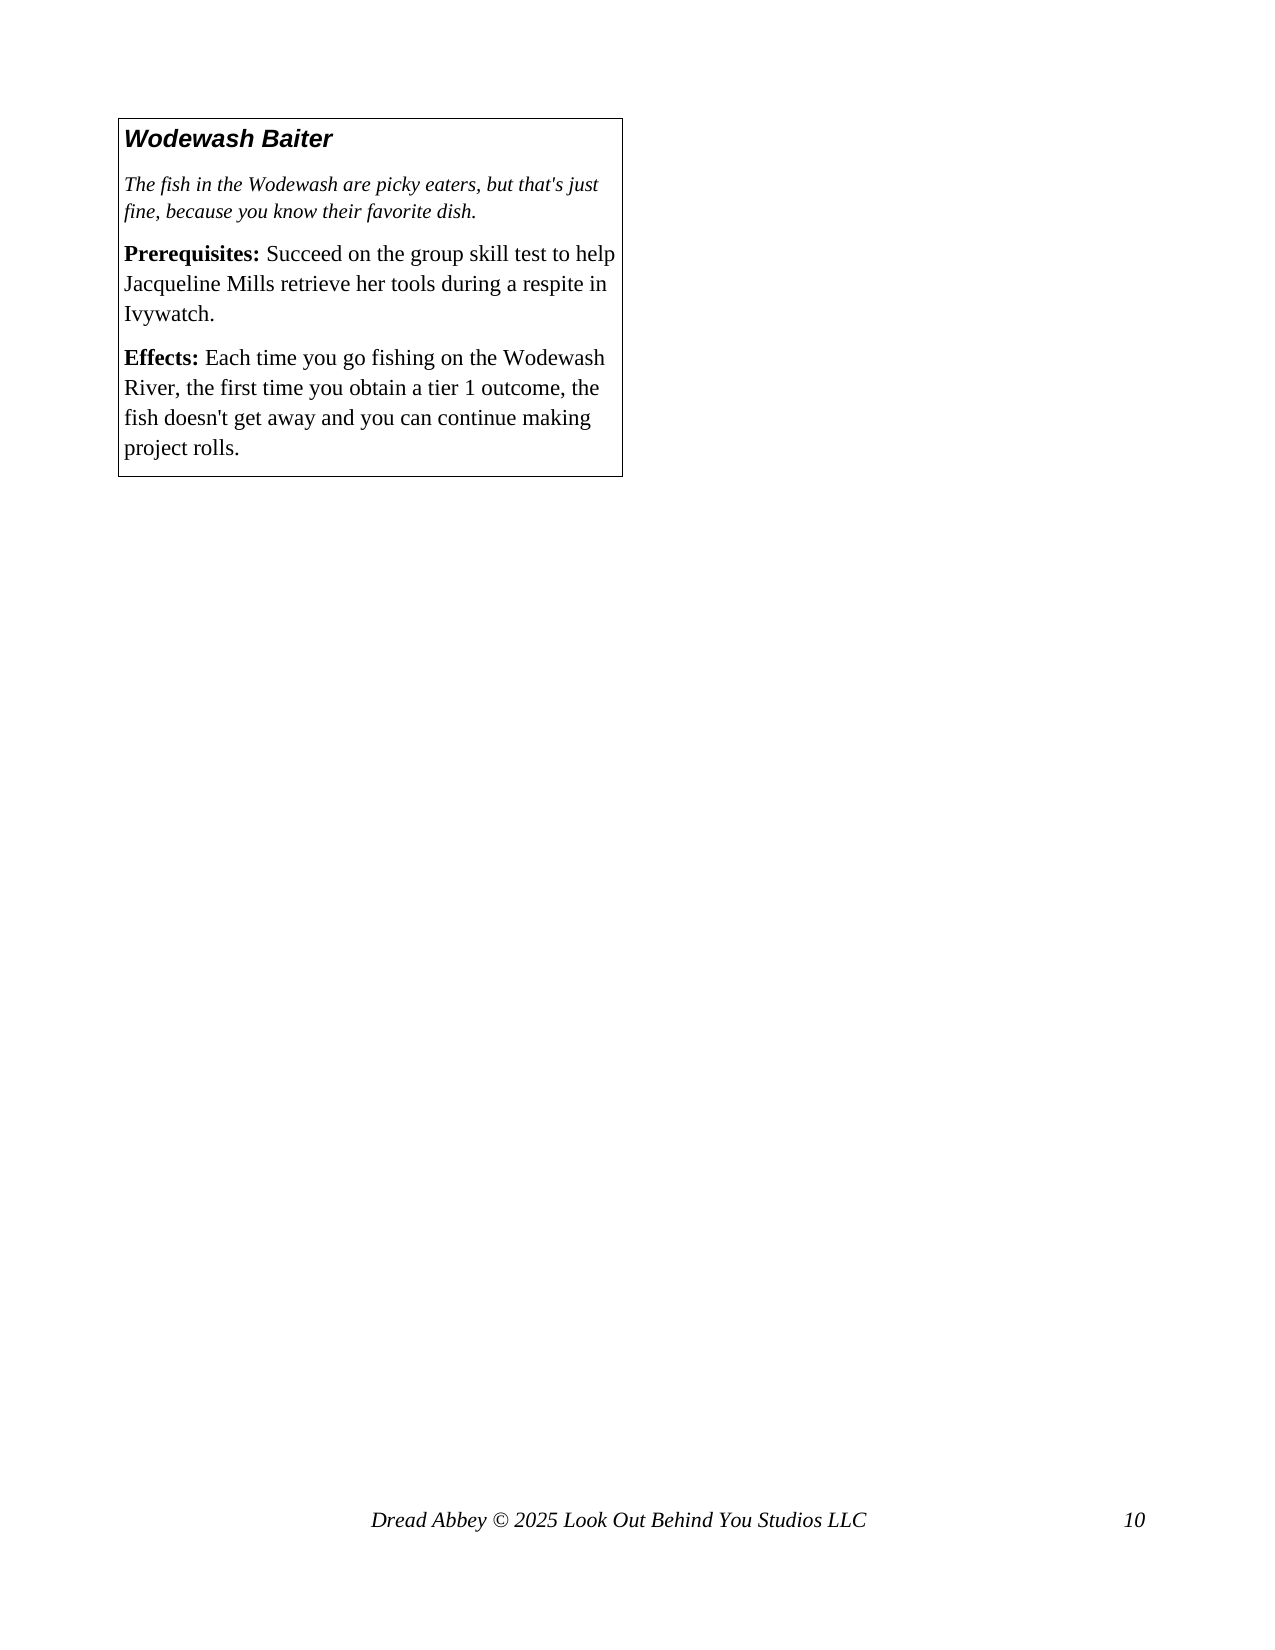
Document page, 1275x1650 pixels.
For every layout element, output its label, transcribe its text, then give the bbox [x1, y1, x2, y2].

table_header Wodewash Baiter The fish in the Wodewash are picky eaters, but that's just fine, because you know their favorite dish. Prerequisites: Succeed on the group skill test to help Jacqueline Mills retrieve her tools during a respite in Ivywatch. Effects: Each time you go fishing on the Wodewash River, the first time you obtain a tier 1 outcome, the fish doesn't get away and you can continue making project rolls. [119, 119, 622, 476]
